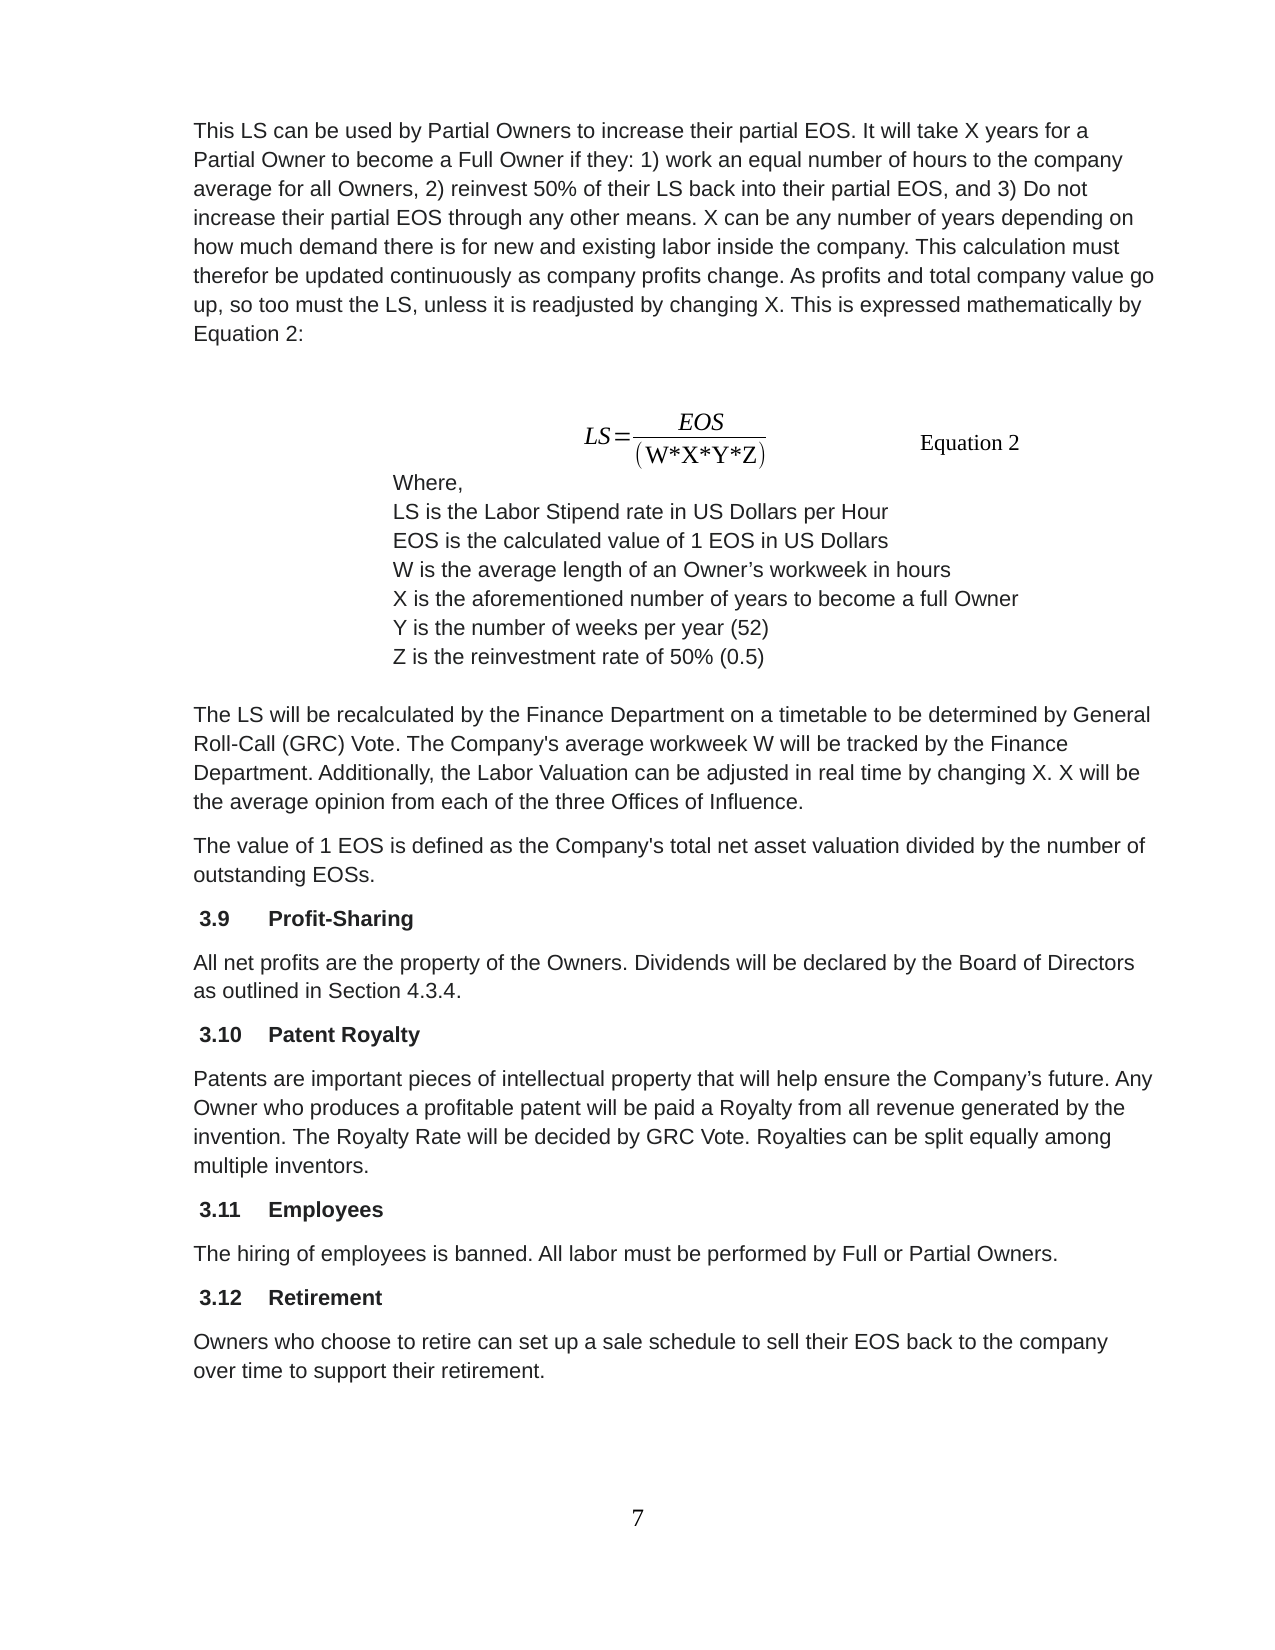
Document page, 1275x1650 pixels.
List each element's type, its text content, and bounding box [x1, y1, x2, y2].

list All net profits are the property of the Owners. Dividends will be declared by the Board of Directors as outlined in Section 4.3.4. [156, 949, 1157, 1003]
text The LS will be recalculated by the Finance Department on a timetable to be determined by General Roll-Call (GRC) Vote. The Company's average workweek W will be tracked by the Finance Department. Additionally, the Labor Valuation can be adjusted in real time by changing X. X will be the average opinion from each of the three Offices of Influence. [193, 702, 1157, 814]
subtitle Patent Royalty [193, 1022, 1157, 1047]
text Z is the reinvestment rate of 50% (0.5) [393, 644, 1157, 669]
subtitle Employees [193, 1197, 1157, 1222]
text EOS is the calculated value of 1 EOS in US Dollars [393, 528, 1157, 553]
list The hiring of employees is banned. All labor must be performed by Full or Partial Owners. [156, 1241, 1157, 1266]
text The value of 1 EOS is defined as the Company's total net asset valuation divided by the number of outstanding EOSs. [193, 832, 1157, 887]
subtitle Retirement [193, 1285, 1157, 1310]
text LS is the Labor Stipend rate in US Dollars per Hour [393, 499, 1157, 524]
subtitle Profit-Sharing [193, 905, 1157, 931]
text Where, [393, 470, 1157, 495]
text W is the average length of an Owner’s workweek in hours [393, 557, 1157, 582]
text Y is the number of weeks per year (52) [393, 615, 1157, 640]
list This LS can be used by Partial Owners to increase their partial EOS. It will take X years for a Partial Owner to become a Full Owner if they: 1) work an equal number of hours to the company average for all Owners, 2) reinvest 50% of their LS back into their partial EOS, and 3) Do not increase their partial EOS through any other means. X can be any number of years depending on how much demand there is for new and existing labor inside the company. This calculation must therefor be updated continuously as company profits change. As profits and total company value go up, so too must the LS, unless it is readjusted by changing X. This is expressed mathematically by Equation 2: [156, 118, 1157, 346]
list Patents are important pieces of intellectual property that will help ensure the Company’s future. Any Owner who produces a profitable patent will be paid a Royalty from all revenue generated by the invention. The Royalty Rate will be decided by GRC Vote. Royalties can be split equally among multiple inventors. [193, 1066, 1157, 1178]
text X is the aforementioned number of years to become a full Owner [393, 586, 1157, 611]
list Owners who choose to retire can set up a sale schedule to sell their EOS back to the company over time to support their retirement. [193, 1329, 1157, 1383]
